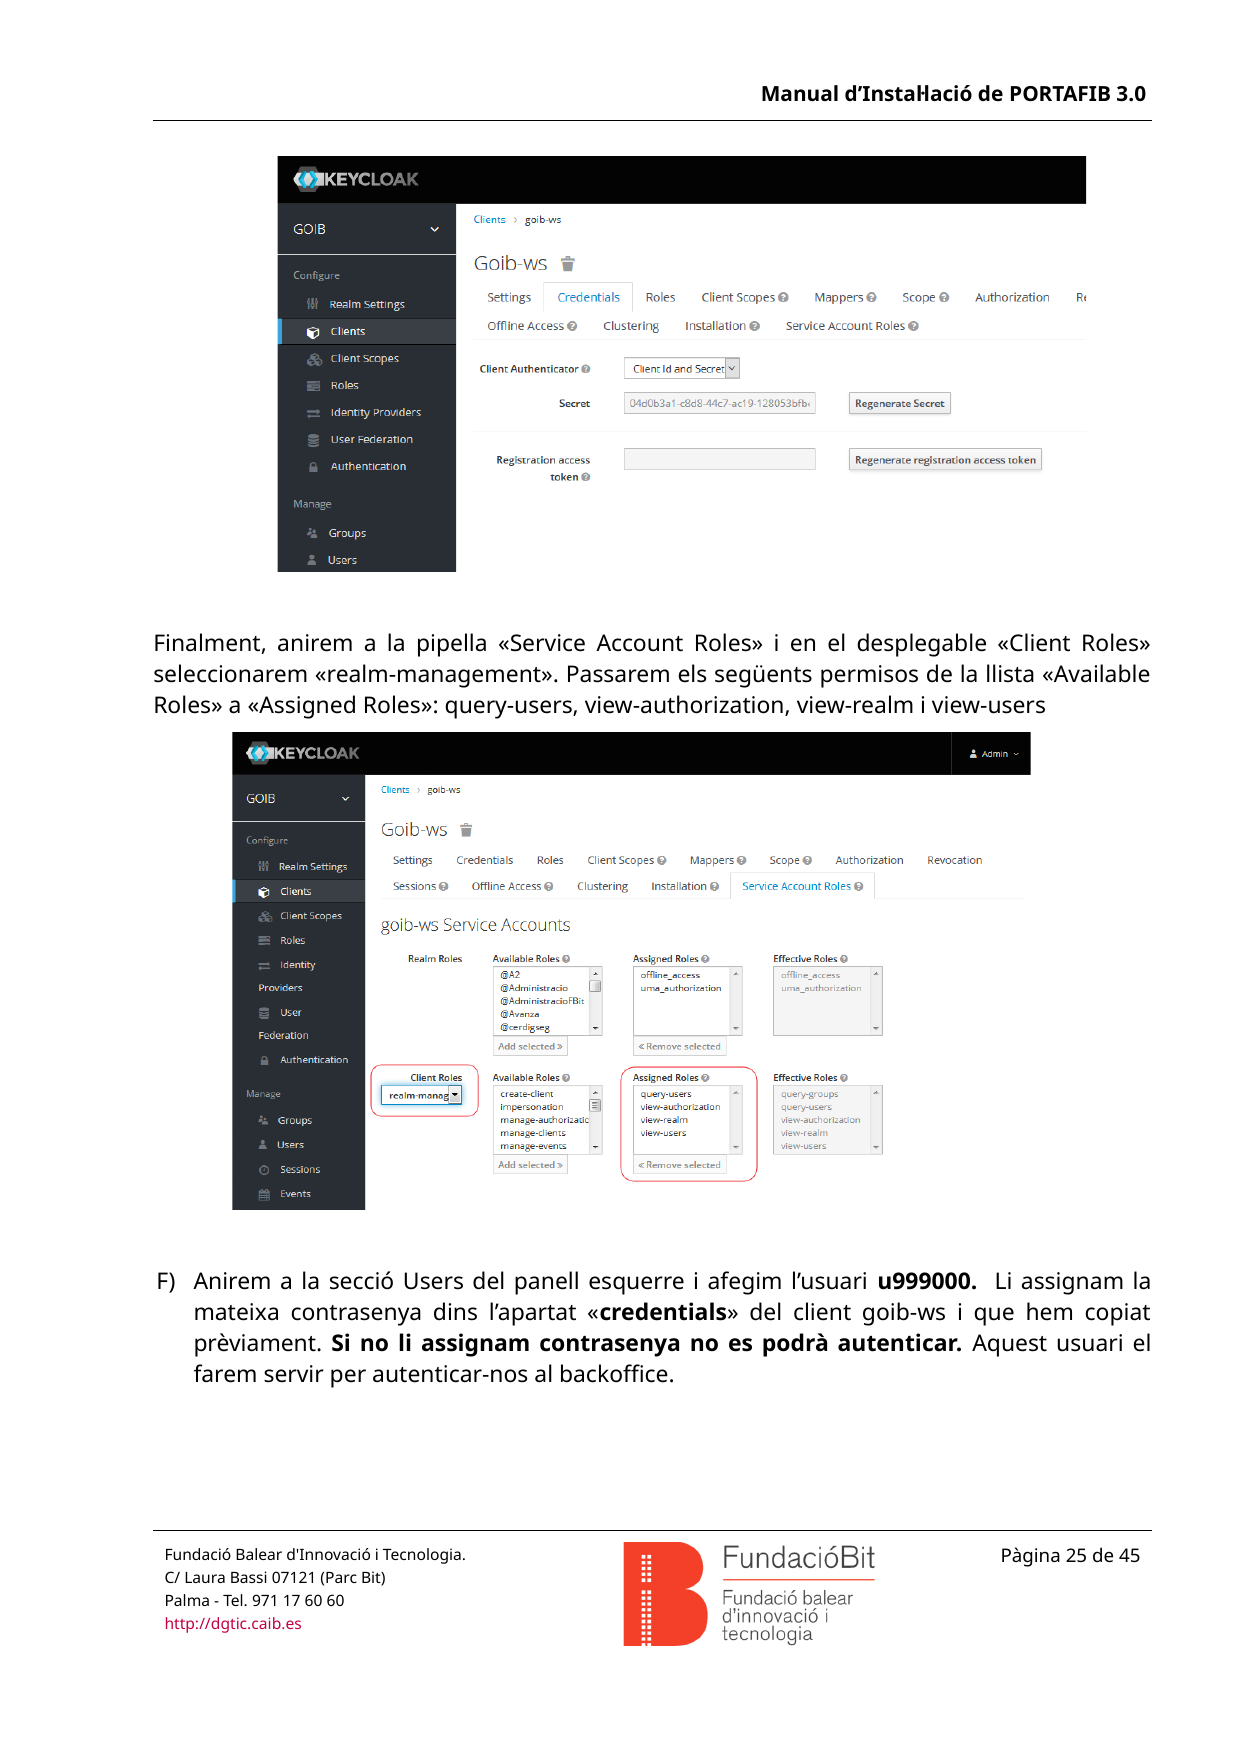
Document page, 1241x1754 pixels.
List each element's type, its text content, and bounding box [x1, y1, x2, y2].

picture [277, 156, 1087, 572]
picture [623, 1542, 875, 1646]
list Finalment, anirem a la pipella «Service Account Roles» i en el desplegable «Client Roles» seleccionarem «realm-management». Passarem els següents permisos de la llista «Available Roles» a «Assigned Roles»: query-users, view-authorization, view-realm i view-users [153, 627, 1152, 721]
list Anirem a la secció Users del panell esquerre i afegim l’usuari u999000. Li assignam la mateixa contrasenya dins l’apartat «credentials» del client goib-ws i que hem copiat prèviament. Si no li assignam contrasenya no es podrà autenticar. Aquest usuari el farem servir per autenticar-nos al backoffice. [156, 1265, 1152, 1390]
picture [232, 732, 1031, 1210]
